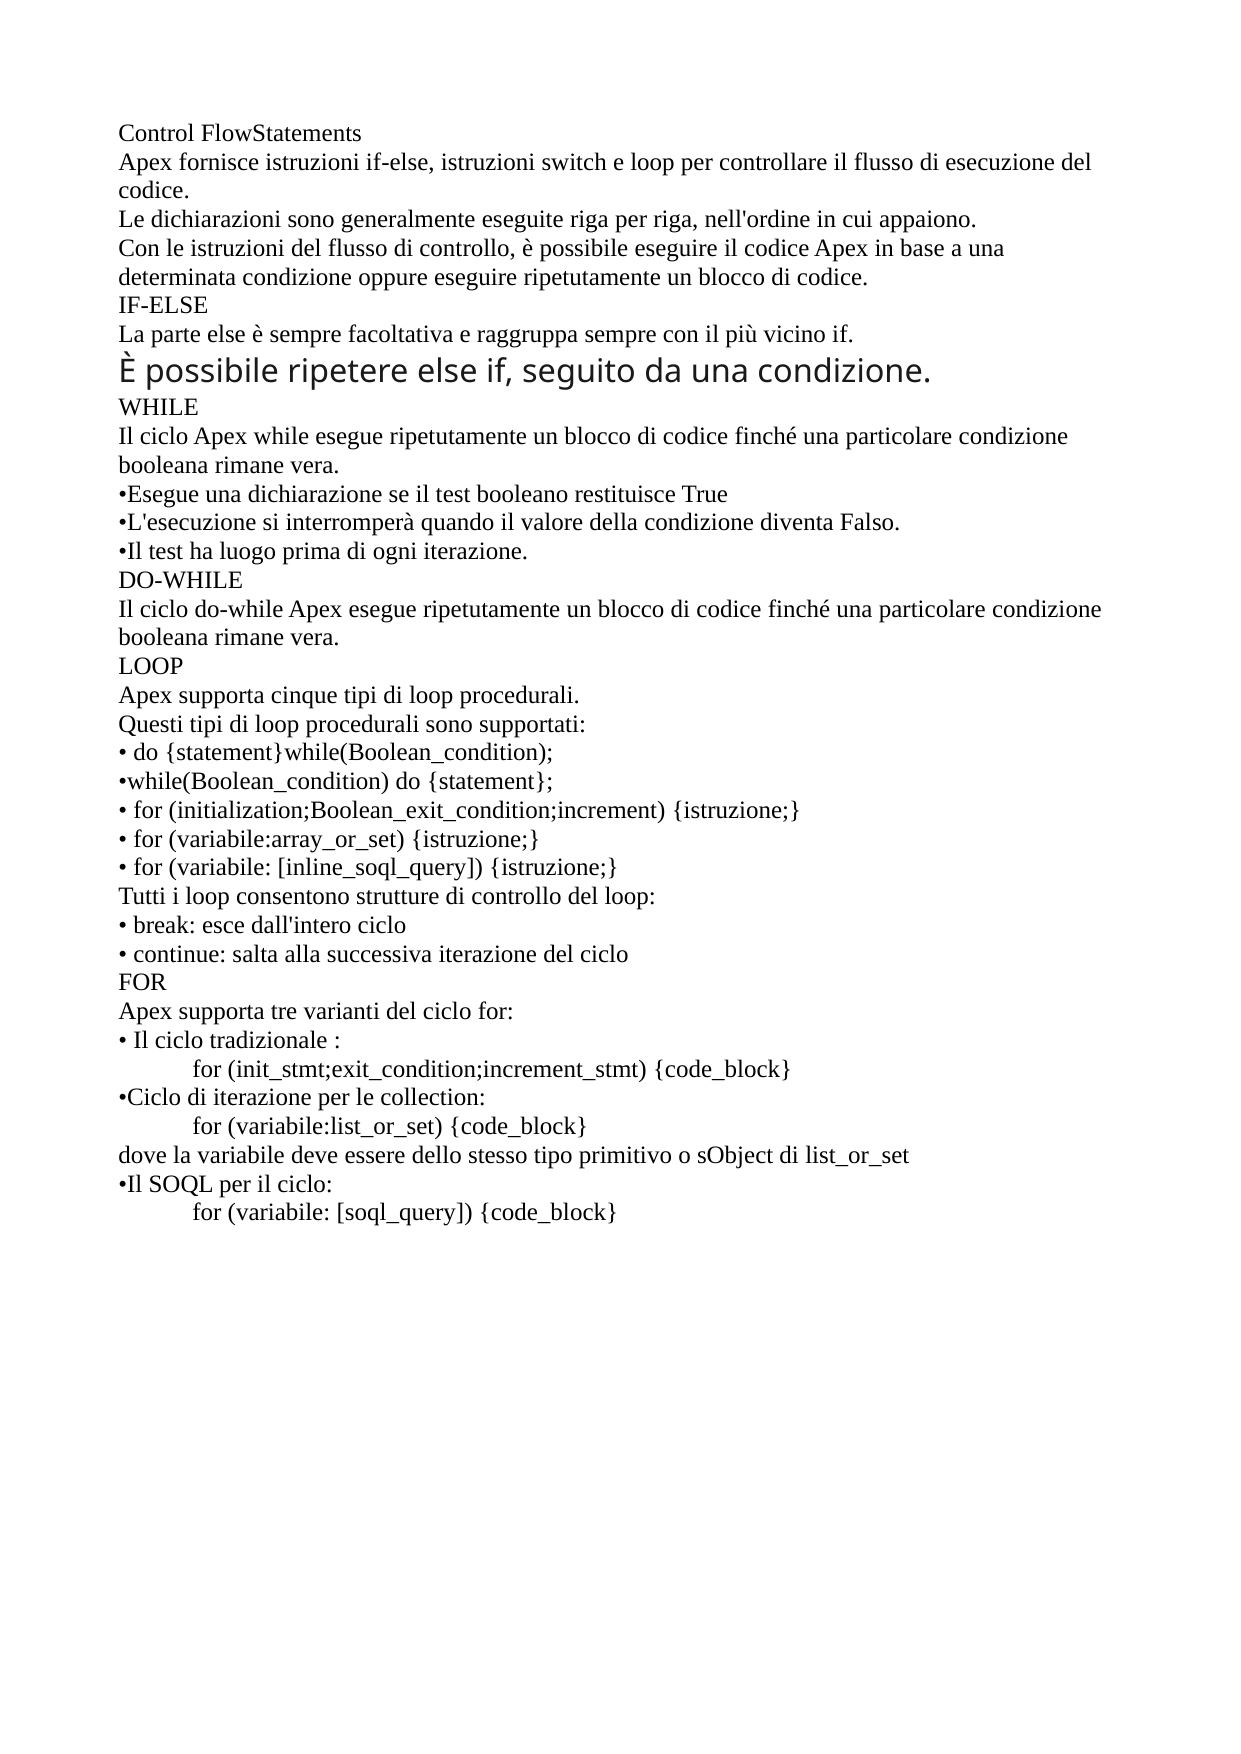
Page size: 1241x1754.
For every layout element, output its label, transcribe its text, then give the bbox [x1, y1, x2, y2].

text Apex supporta tre varianti del ciclo for: [118, 996, 1122, 1025]
text •Ciclo di iterazione per le collection: [118, 1082, 1122, 1111]
text for (init_stmt;exit_condition;increment_stmt) {code_block} [118, 1054, 1122, 1082]
text for (variabile: [soql_query]) {code_block} [118, 1197, 1122, 1226]
text È possibile ripetere else if, seguito da una condizione. [118, 348, 1122, 392]
text • for (variabile:array_or_set) {istruzione;} [118, 824, 1122, 852]
text • for (variabile: [inline_soql_query]) {istruzione;} [118, 852, 1122, 881]
text for (variabile:list_or_set) {code_block} [118, 1111, 1122, 1140]
text Il ciclo Apex while esegue ripetutamente un blocco di codice finché una particolare condizione booleana rimane vera. [118, 421, 1122, 479]
text Apex fornisce istruzioni if-else, istruzioni switch e loop per controllare il flusso di esecuzione del codice. [118, 147, 1122, 204]
text IF-ELSE [118, 291, 1122, 319]
text Con le istruzioni del flusso di controllo, è possibile eseguire il codice Apex in base a una determinata condizione oppure eseguire ripetutamente un blocco di codice. [118, 233, 1122, 291]
text • for (initialization;Boolean_exit_condition;increment) {istruzione;} [118, 795, 1122, 824]
text Control FlowStatements [118, 118, 1122, 147]
text Tutti i loop consentono strutture di controllo del loop: [118, 881, 1122, 910]
text • break: esce dall'intero ciclo [118, 910, 1122, 939]
text • continue: salta alla successiva iterazione del ciclo [118, 939, 1122, 967]
text •Esegue una dichiarazione se il test booleano restituisce True [118, 479, 1122, 507]
text LOOP [118, 651, 1122, 680]
text DO-WHILE [118, 565, 1122, 594]
text •Il test ha luogo prima di ogni iterazione. [118, 536, 1122, 565]
text •while(Boolean_condition) do {statement}; [118, 766, 1122, 795]
text Il ciclo do-while Apex esegue ripetutamente un blocco di codice finché una particolare condizione booleana rimane vera. [118, 594, 1122, 651]
text • do {statement}while(Boolean_condition); [118, 737, 1122, 766]
text La parte else è sempre facoltativa e raggruppa sempre con il più vicino if. [118, 319, 1122, 348]
text dove la variabile deve essere dello stesso tipo primitivo o sObject di list_or_set •Il SOQL per il ciclo: [118, 1140, 1122, 1197]
text • Il ciclo tradizionale : [118, 1025, 1122, 1054]
text Le dichiarazioni sono generalmente eseguite riga per riga, nell'ordine in cui appaiono. [118, 204, 1122, 233]
text WHILE [118, 392, 1122, 421]
text FOR [118, 967, 1122, 996]
text Questi tipi di loop procedurali sono supportati: [118, 709, 1122, 737]
text •L'esecuzione si interromperà quando il valore della condizione diventa Falso. [118, 507, 1122, 536]
text Apex supporta cinque tipi di loop procedurali. [118, 680, 1122, 709]
